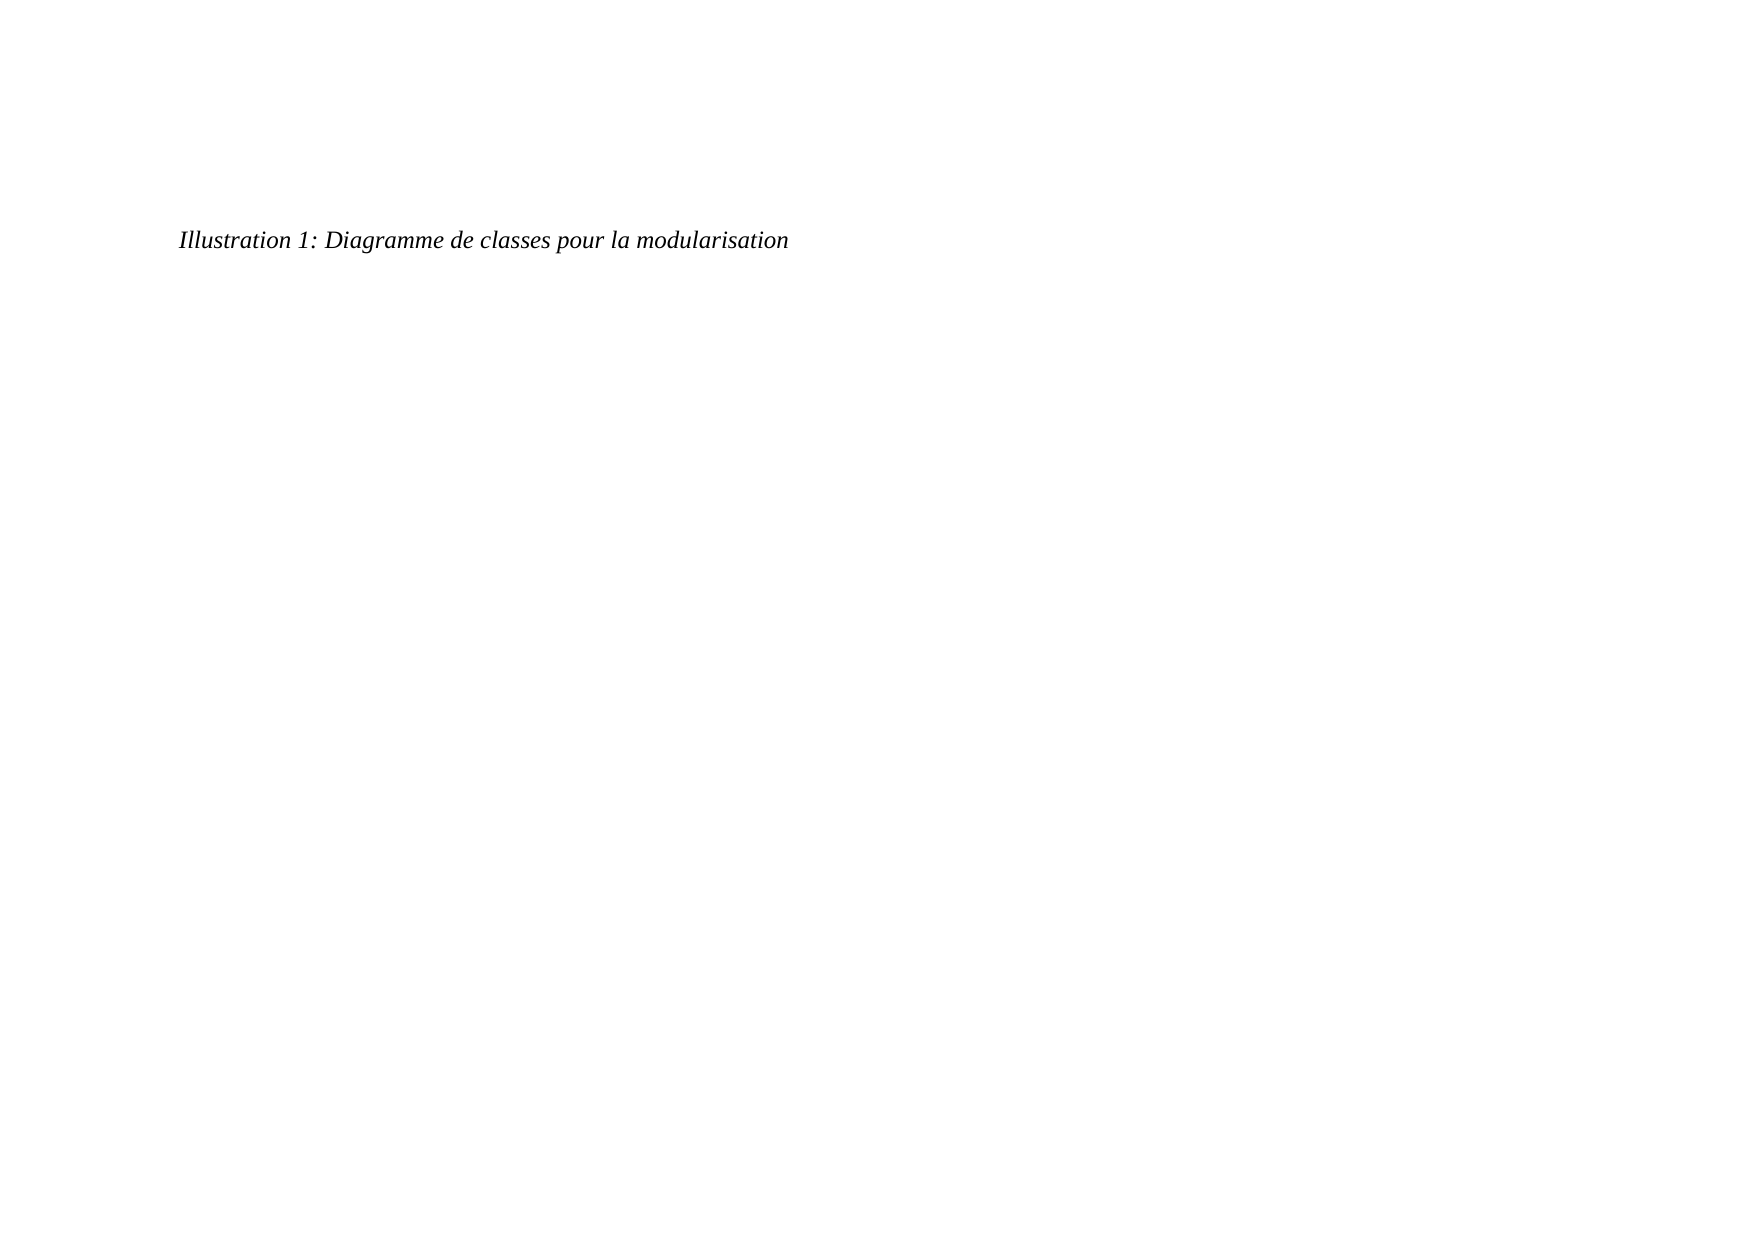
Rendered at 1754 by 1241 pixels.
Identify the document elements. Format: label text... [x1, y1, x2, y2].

text Illustration 1: Diagramme de classes pour la modularisation [179, 226, 1575, 254]
